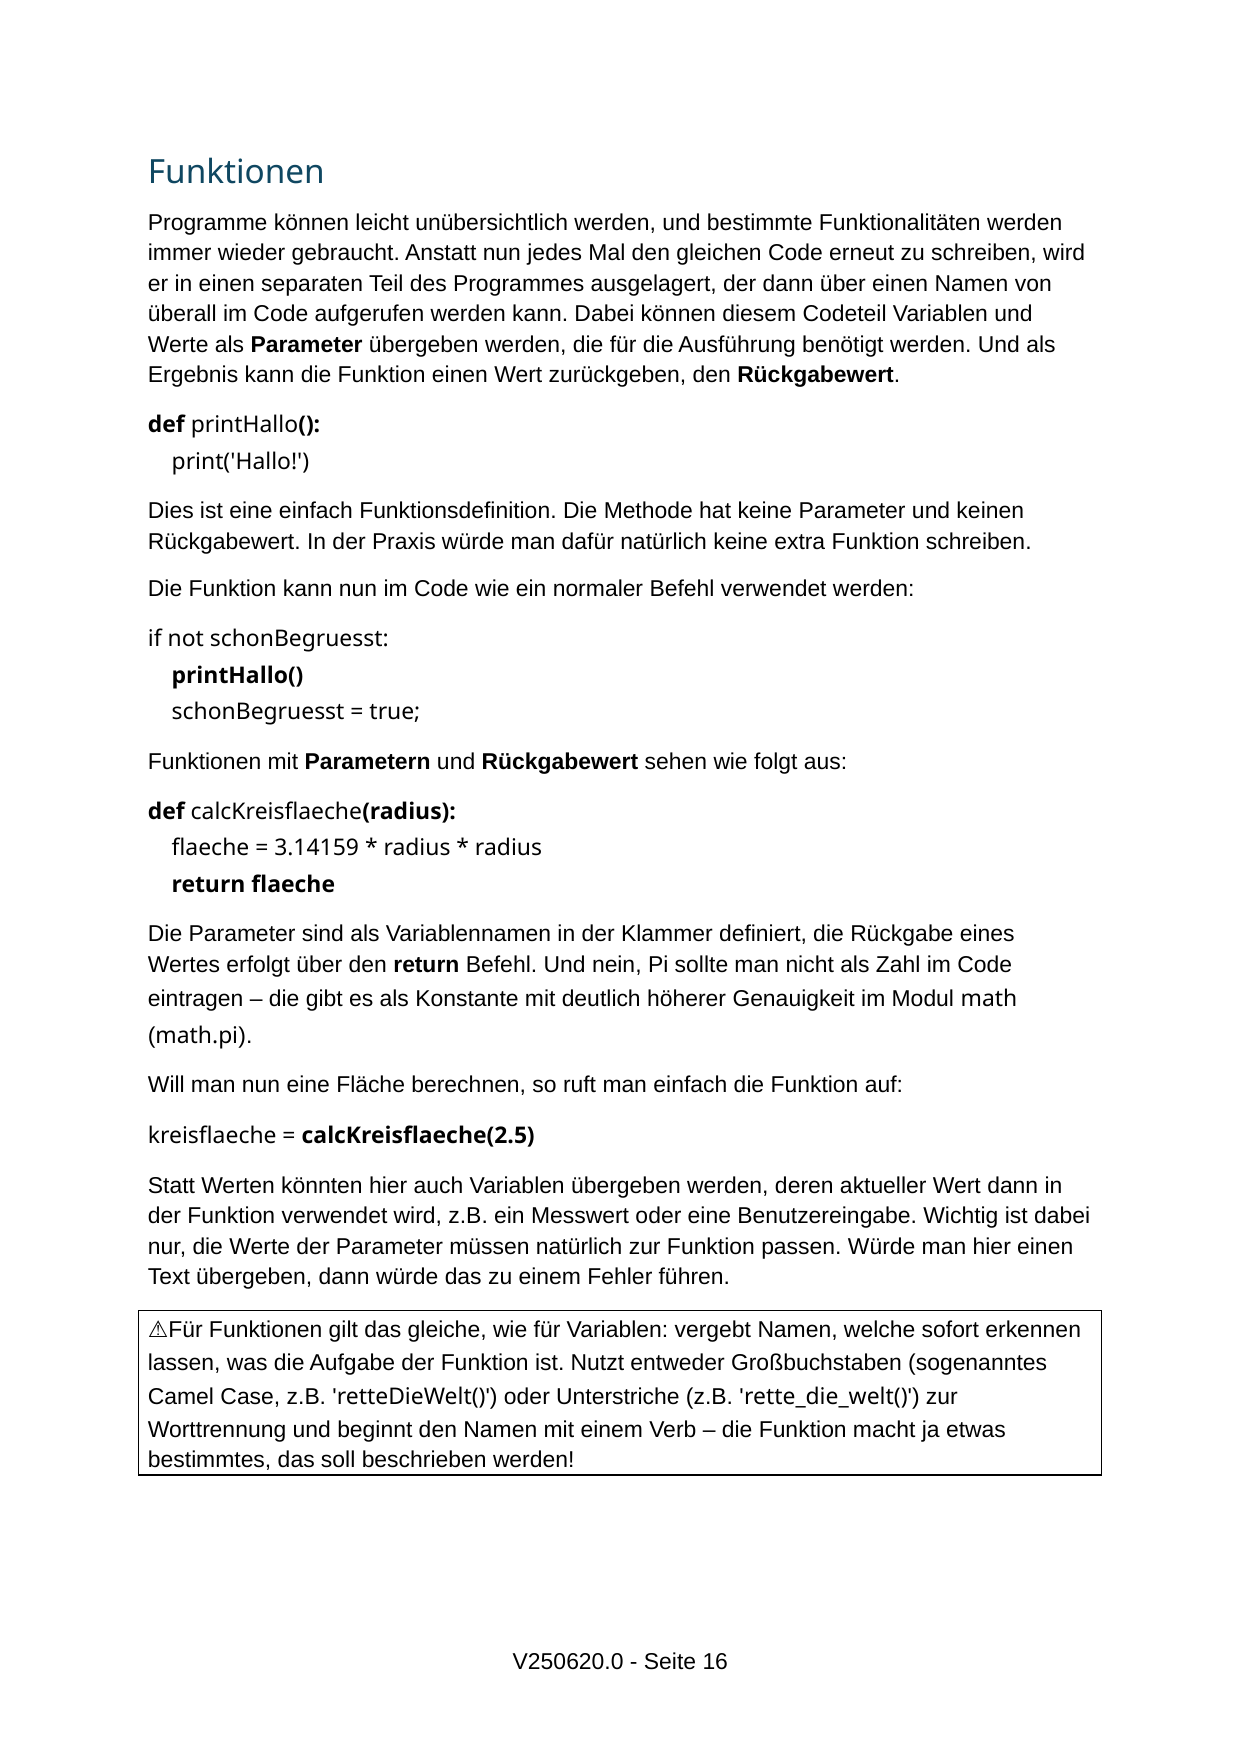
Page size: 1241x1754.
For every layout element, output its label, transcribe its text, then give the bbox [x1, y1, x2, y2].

text kreisflaeche = calcKreisflaeche(2.5) [148, 1119, 1093, 1150]
text ⚠️Für Funktionen gilt das gleiche, wie für Variablen: vergebt Namen, welche sofort erkennen lassen, was die Aufgabe der Funktion ist. Nutzt entweder Großbuchstaben (sogenanntes Camel Case, z.B. 'retteDieWelt()') oder Unterstriche (z.B. 'rette_die_welt()') zur Worttrennung und beginnt den Namen mit einem Verb – die Funktion macht ja etwas bestimmtes, das soll beschrieben werden! [139, 1311, 1101, 1474]
text Funktionen mit Parametern und Rückgabewert sehen wie folgt aus: [148, 748, 1093, 774]
subtitle Funktionen [148, 148, 1093, 193]
text Statt Werten könnten hier auch Variablen übergeben werden, deren aktueller Wert dann in der Funktion verwendet wird, z.B. ein Messwert oder eine Benutzereingabe. Wichtig ist dabei nur, die Werte der Parameter müssen natürlich zur Funktion passen. Würde man hier einen Text übergeben, dann würde das zu einem Fehler führen. [148, 1172, 1093, 1289]
text Dies ist eine einfach Funktionsdefinition. Die Methode hat keine Parameter und keinen Rückgabewert. In der Praxis würde man dafür natürlich keine extra Funktion schreiben. [148, 497, 1093, 554]
text def calcKreisflaeche(radius): flaeche = 3.14159 * radius * radius return flaeche [148, 795, 1093, 899]
text if not schonBegruesst: printHallo() schonBegruesst = true; [148, 622, 1093, 726]
text Programme können leicht unübersichtlich werden, und bestimmte Funktionalitäten werden immer wieder gebraucht. Anstatt nun jedes Mal den gleichen Code erneut zu schreiben, wird er in einen separaten Teil des Programmes ausgelagert, der dann über einen Namen von überall im Code aufgerufen werden kann. Dabei können diesem Codeteil Variablen und Werte als Parameter übergeben werden, die für die Ausführung benötigt werden. Und als Ergebnis kann die Funktion einen Wert zurückgeben, den Rückgabewert. [148, 208, 1093, 387]
text def printHallo(): print('Hallo!') [148, 408, 1093, 476]
text Die Parameter sind als Variablennamen in der Klammer definiert, die Rückgabe eines Wertes erfolgt über den return Befehl. Und nein, Pi sollte man nicht als Zahl im Code eintragen – die gibt es als Konstante mit deutlich höherer Genauigkeit im Modul math (math.pi). [148, 920, 1093, 1050]
text Die Funktion kann nun im Code wie ein normaler Befehl verwendet werden: [148, 575, 1093, 602]
text Will man nun eine Fläche berechnen, so ruft man einfach die Funktion auf: [148, 1071, 1093, 1098]
